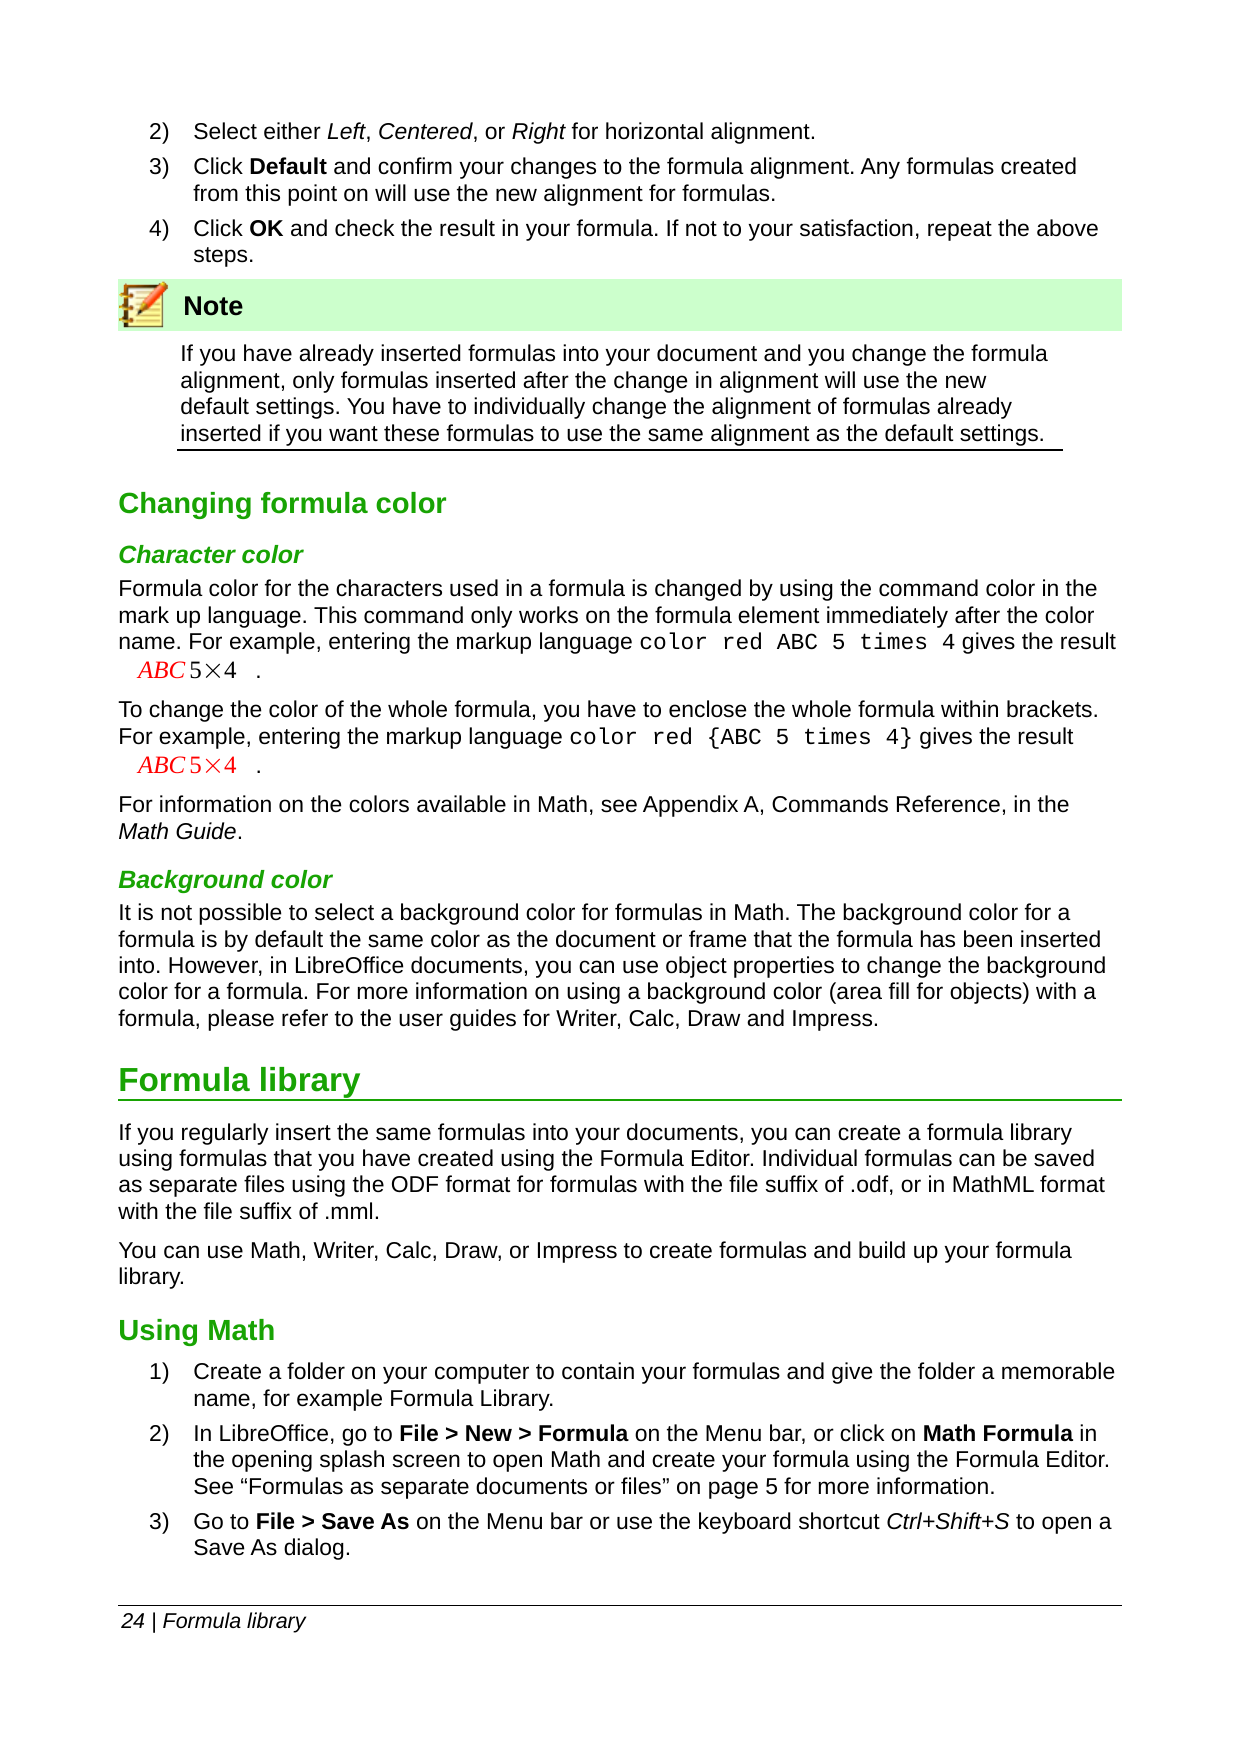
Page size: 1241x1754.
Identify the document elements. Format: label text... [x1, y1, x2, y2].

text To change the color of the whole formula, you have to enclose the whole formula within brackets. For example, entering the markup language color red {ABC 5 times 4} gives the result. [118, 696, 1122, 779]
subtitle Background color [118, 864, 1122, 893]
picture [119, 280, 170, 331]
list Click Default and confirm your changes to the formula alignment. Any formulas created from this point on will use the new alignment for formulas. [169, 153, 1122, 206]
subtitle Changing formula color [118, 486, 1122, 520]
subtitle Using Math [118, 1313, 1122, 1347]
subtitle Character color [118, 541, 1122, 569]
list Go to File > Save As on the Menu bar or use the keyboard shortcut Ctrl+Shift+S to open a Save As dialog. [169, 1508, 1122, 1561]
list Click OK and check the result in your formula. If not to your satisfaction, repeat the above steps. [169, 215, 1122, 268]
subtitle Formula library [118, 1061, 1122, 1099]
list In LibreOffice, go to File > New > Formula on the Menu bar, or click on Math Formula in the opening splash screen to open Math and create your formula using the Formula Editor. See “Formulas as separate documents or files” on page 5 for more information. [169, 1420, 1122, 1499]
text For information on the colors available in Math, see Appendix A, Commands Reference, in the Math Guide. [118, 791, 1122, 844]
text If you have already inserted formulas into your document and you change the formula alignment, only formulas inserted after the change in alignment will use the new default settings. You have to individually change the alignment of formulas already inserted if you want these formulas to use the same alignment as the default settings. [177, 337, 1063, 449]
text If you regularly insert the same formulas into your documents, you can create a formula library using formulas that you have created using the Formula Editor. Individual formulas can be saved as separate files using the ODF format for formulas with the file suffix of .odf, or in MathML format with the file suffix of .mml. [118, 1119, 1122, 1224]
subtitle Note [118, 279, 1122, 331]
text You can use Math, Writer, Calc, Draw, or Impress to create formulas and build up your formula library. [118, 1237, 1122, 1289]
text Formula color for the characters used in a formula is changed by using the command color in the mark up language. This command only works on the formula element immediately after the color name. For example, entering the markup language color red ABC 5 times 4 gives the result . [118, 575, 1122, 684]
list Create a folder on your computer to contain your formulas and give the folder a memorable name, for example Formula Library. [169, 1358, 1122, 1411]
text It is not possible to select a background color for formulas in Math. The background color for a formula is by default the same color as the document or frame that the formula has been inserted into. However, in LibreOffice documents, you can use object properties to change the background color for a formula. For more information on using a background color (area fill for objects) with a formula, please refer to the user guides for Writer, Calc, Draw and Impress. [118, 899, 1122, 1031]
list Select either Left, Centered, or Right for horizontal alignment. [169, 118, 1122, 144]
